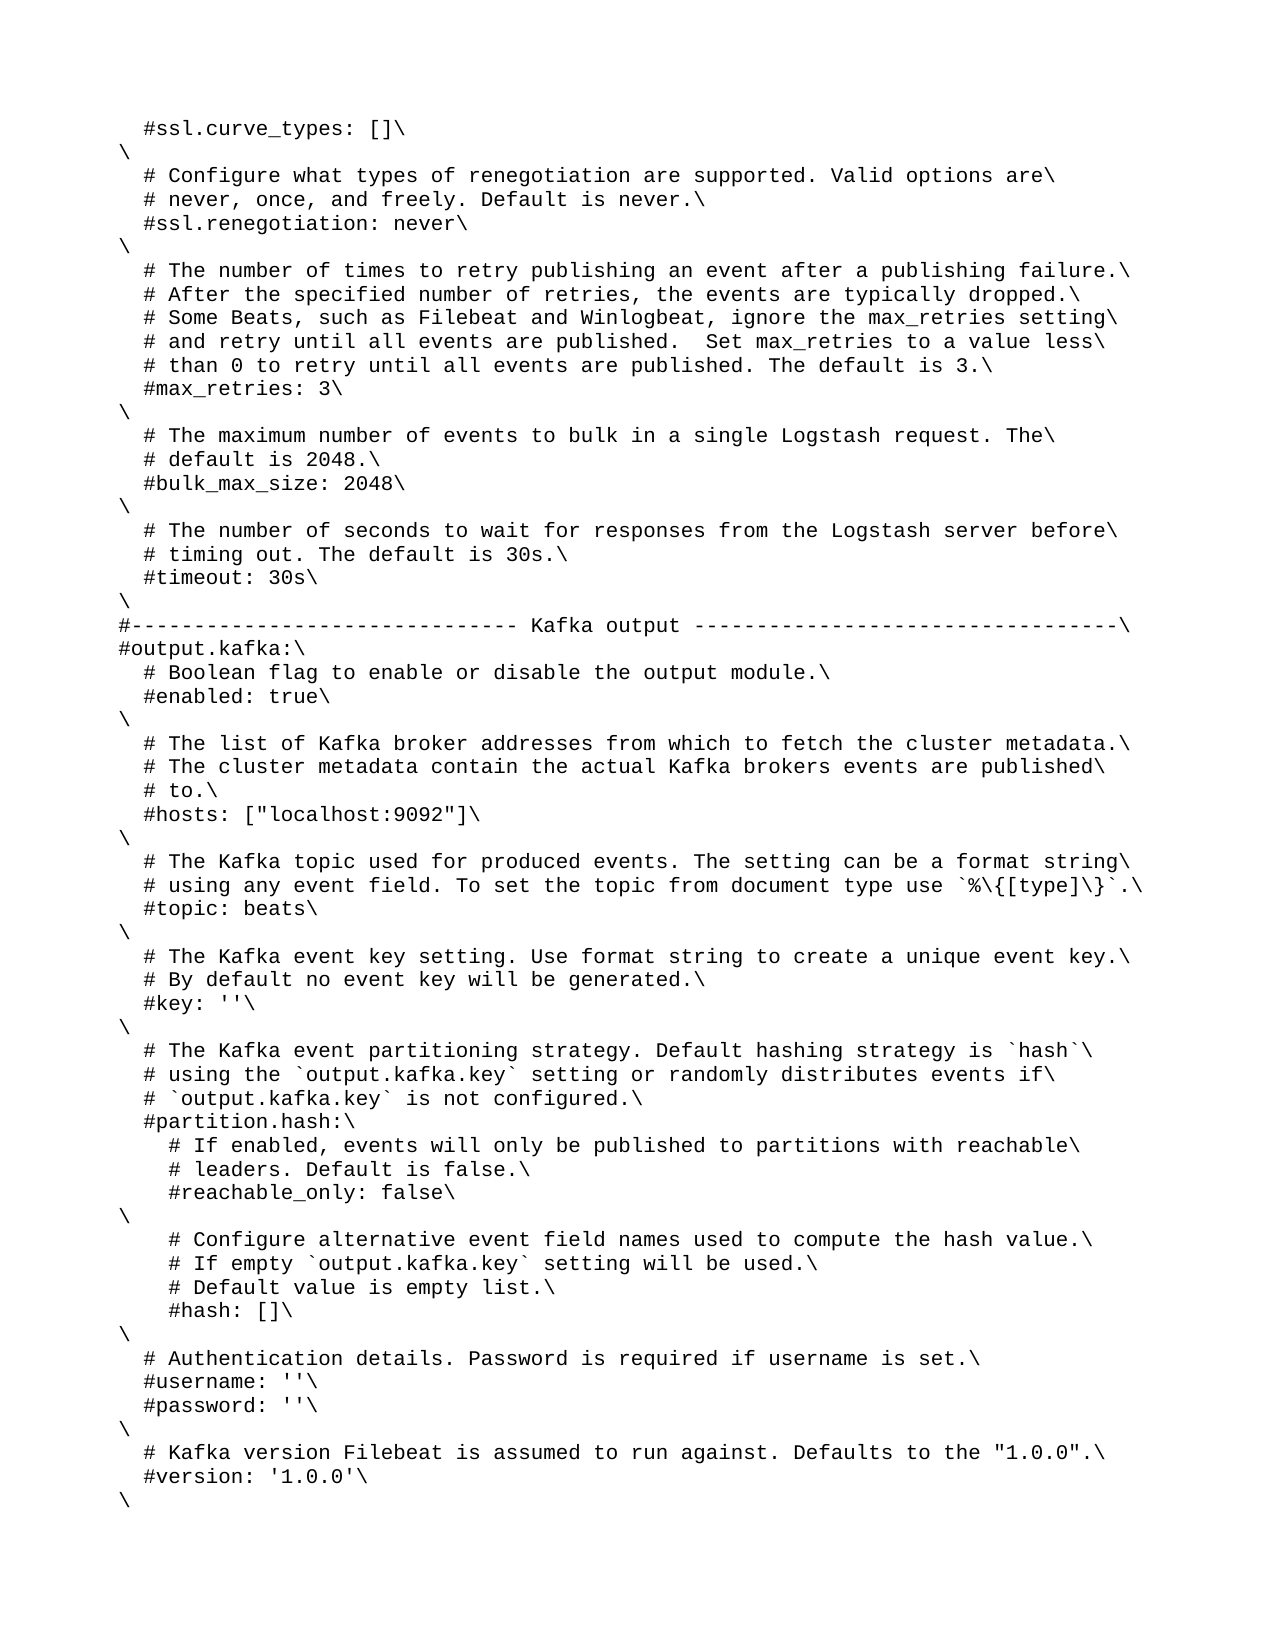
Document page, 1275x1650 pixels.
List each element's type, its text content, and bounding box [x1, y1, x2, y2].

text # than 0 to retry until all events are published. The default is 3.\ [118, 354, 1157, 378]
text #max_retries: 3\ [118, 378, 1157, 402]
text # default is 2048.\ [118, 449, 1157, 473]
text \ [118, 236, 1157, 260]
text # The number of seconds to wait for responses from the Logstash server before\ [118, 520, 1157, 544]
text # The maximum number of events to bulk in a single Logstash request. The\ [118, 426, 1157, 449]
text #password: ''\ [118, 1395, 1157, 1419]
text # to.\ [118, 780, 1157, 804]
text \ [118, 1017, 1157, 1040]
text #topic: beats\ [118, 898, 1157, 922]
text # If enabled, events will only be published to partitions with reachable\ [118, 1135, 1157, 1158]
text #enabled: true\ [118, 686, 1157, 709]
text # Authentication details. Password is required if username is set.\ [118, 1348, 1157, 1371]
text # `output.kafka.key` is not configured.\ [118, 1088, 1157, 1111]
text # After the specified number of retries, the events are typically dropped.\ [118, 284, 1157, 307]
text # The cluster metadata contain the actual Kafka brokers events are published\ [118, 757, 1157, 780]
text # If empty `output.kafka.key` setting will be used.\ [118, 1253, 1157, 1277]
text \ [118, 827, 1157, 851]
text # The list of Kafka broker addresses from which to fetch the cluster metadata.\ [118, 733, 1157, 757]
text # using the `output.kafka.key` setting or randomly distributes events if\ [118, 1064, 1157, 1088]
text \ [118, 1324, 1157, 1348]
text \ [118, 142, 1157, 165]
text #output.kafka:\ [118, 638, 1157, 662]
text # The number of times to retry publishing an event after a publishing failure.\ [118, 260, 1157, 284]
text \ [118, 496, 1157, 520]
text # timing out. The default is 30s.\ [118, 544, 1157, 567]
text #partition.hash:\ [118, 1111, 1157, 1135]
text # leaders. Default is false.\ [118, 1158, 1157, 1182]
text # Configure what types of renegotiation are supported. Valid options are\ [118, 165, 1157, 189]
text \ [118, 1419, 1157, 1442]
text #hash: []\ [118, 1300, 1157, 1324]
text # The Kafka topic used for produced events. The setting can be a format string\ [118, 851, 1157, 875]
text \ [118, 591, 1157, 615]
text \ [118, 709, 1157, 733]
text # The Kafka event key setting. Use format string to create a unique event key.\ [118, 946, 1157, 969]
text # and retry until all events are published. Set max_retries to a value less\ [118, 331, 1157, 354]
text #bulk_max_size: 2048\ [118, 473, 1157, 496]
text # Configure alternative event field names used to compute the hash value.\ [118, 1229, 1157, 1253]
text # Default value is empty list.\ [118, 1277, 1157, 1300]
text # never, once, and freely. Default is never.\ [118, 189, 1157, 213]
text # using any event field. To set the topic from document type use `%\{[type]\}`.\ [118, 875, 1157, 898]
text #ssl.renegotiation: never\ [118, 213, 1157, 236]
text \ [118, 922, 1157, 946]
text # The Kafka event partitioning strategy. Default hashing strategy is `hash`\ [118, 1040, 1157, 1064]
text \ [118, 1489, 1157, 1513]
text \ [118, 1206, 1157, 1229]
text #timeout: 30s\ [118, 567, 1157, 591]
text #hosts: ["localhost:9092"]\ [118, 804, 1157, 827]
text #username: ''\ [118, 1371, 1157, 1395]
text #ssl.curve_types: []\ [118, 118, 1157, 142]
text #version: '1.0.0'\ [118, 1466, 1157, 1489]
text # Kafka version Filebeat is assumed to run against. Defaults to the "1.0.0".\ [118, 1442, 1157, 1466]
text #key: ''\ [118, 993, 1157, 1017]
text # Some Beats, such as Filebeat and Winlogbeat, ignore the max_retries setting\ [118, 307, 1157, 331]
text \ [118, 402, 1157, 426]
text # Boolean flag to enable or disable the output module.\ [118, 662, 1157, 686]
text # By default no event key will be generated.\ [118, 969, 1157, 993]
text #reachable_only: false\ [118, 1182, 1157, 1206]
text #------------------------------- Kafka output ----------------------------------\ [118, 615, 1157, 638]
